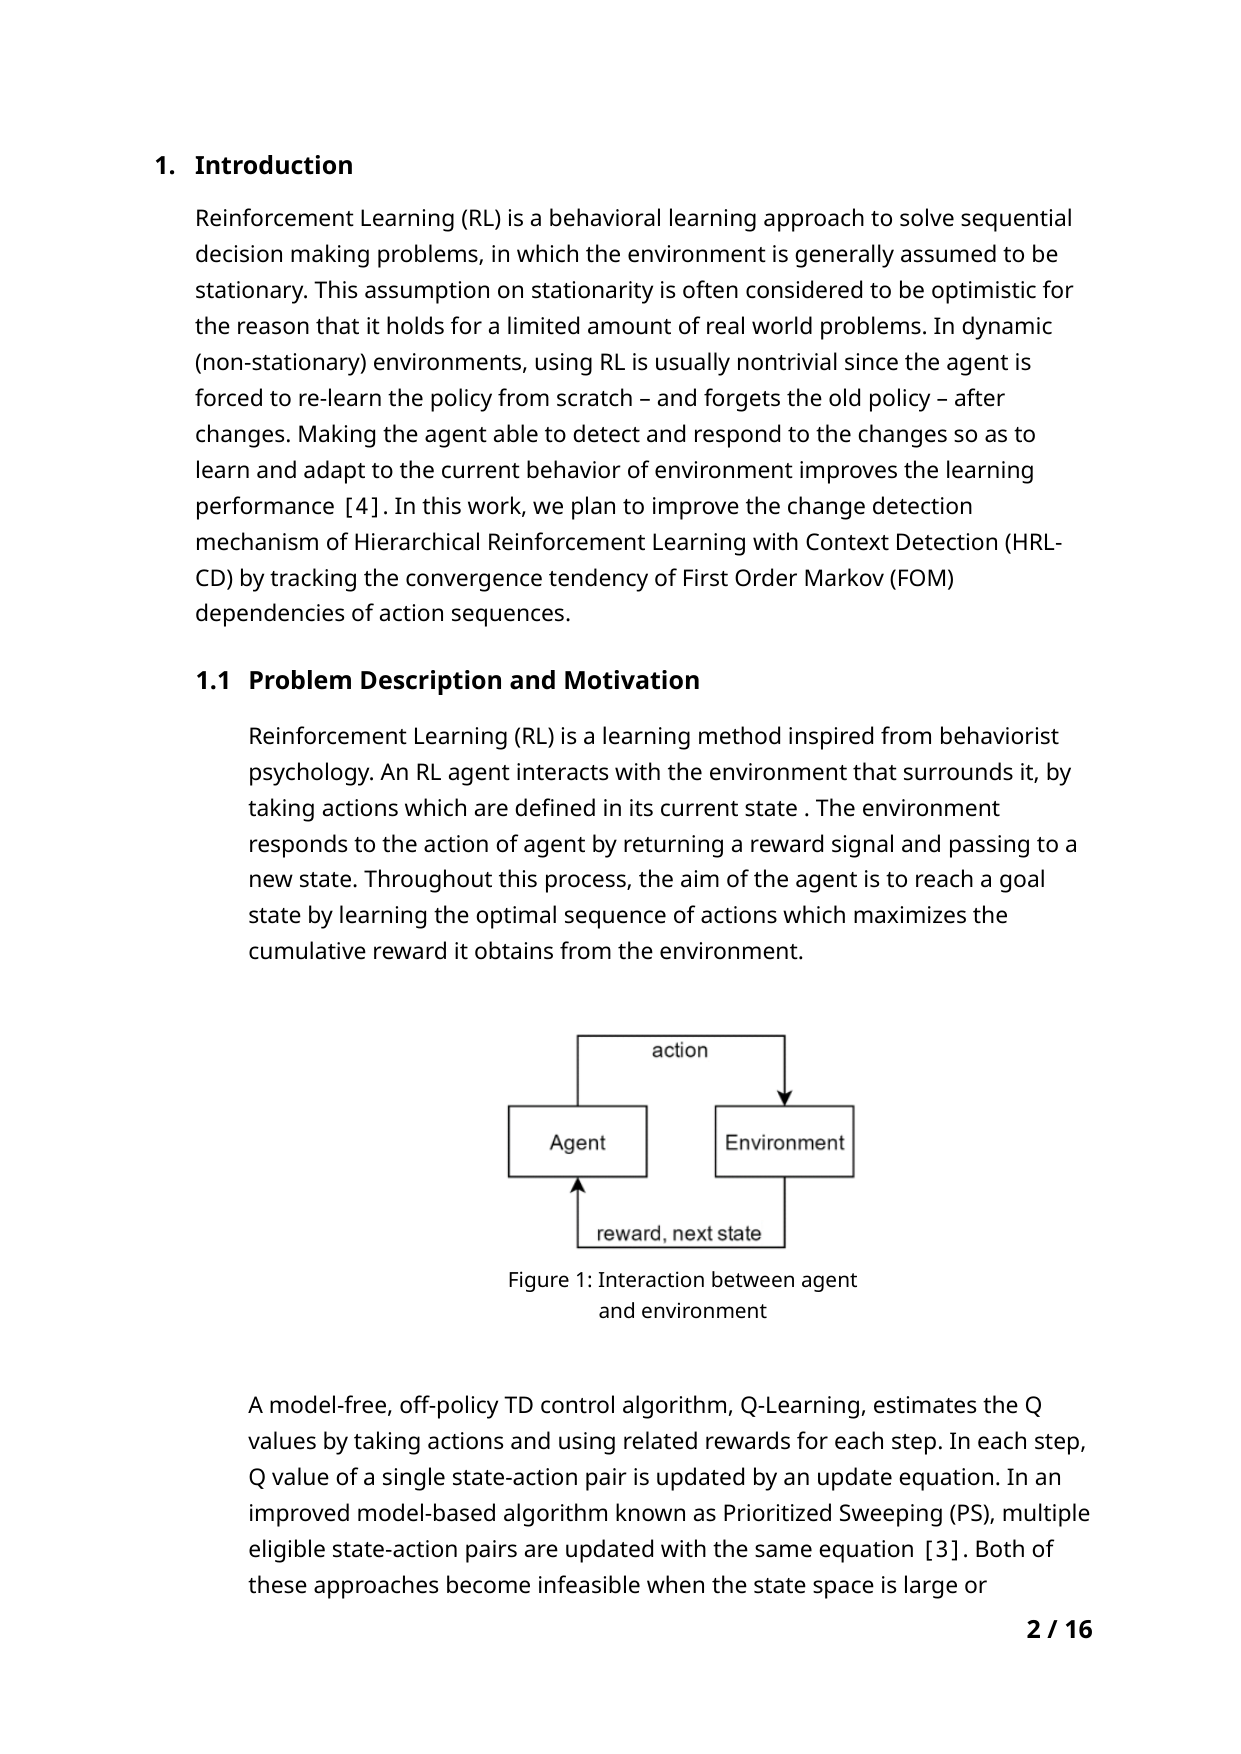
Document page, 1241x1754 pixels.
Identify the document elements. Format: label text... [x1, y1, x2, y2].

list Introduction [148, 148, 1093, 182]
list Reinforcement Learning (RL) is a behavioral learning approach to solve sequential decision making problems, in which the environment is generally assumed to be stationary. This assumption on stationarity is often considered to be optimistic for the reason that it holds for a limited amount of real world problems. In dynamic (non-stationary) environments, using RL is usually nontrivial since the agent is forced to re-learn the policy from scratch – and forgets the old policy – after changes. Making the agent able to detect and respond to the changes so as to learn and adapt to the current behavior of environment improves the learning performance [4]. In this work, we plan to improve the change detection mechanism of Hierarchical Reinforcement Learning with Context Detection (HRL-CD) by tracking the convergence tendency of First Order Markov (FOM) dependencies of action sequences. [148, 202, 1093, 629]
text Figure 1: Interaction between agent and environment [491, 1264, 874, 1324]
list Reinforcement Learning (RL) is a learning method inspired from behaviorist psychology. An RL agent interacts with the environment that surrounds it, by taking actions which are defined in its current state . The environment responds to the action of agent by returning a reward signal and passing to a new state. Throughout this process, the aim of the agent is to reach a goal state by learning the optimal sequence of actions which maximizes the cumulative reward it obtains from the environment. [248, 720, 1093, 967]
text A model-free, off-policy TD control algorithm, Q-Learning, estimates the Q values by taking actions and using related rewards for each step. In each step, Q value of a single state-action pair is updated by an update equation. In an improved model-based algorithm known as Prioritized Sweeping (PS), multiple eligible state-action pairs are updated with the same equation [3]. Both of these approaches become infeasible when the state space is large or [248, 989, 1093, 1600]
picture [490, 1019, 875, 1264]
list Problem Description and Motivation [189, 663, 1093, 697]
